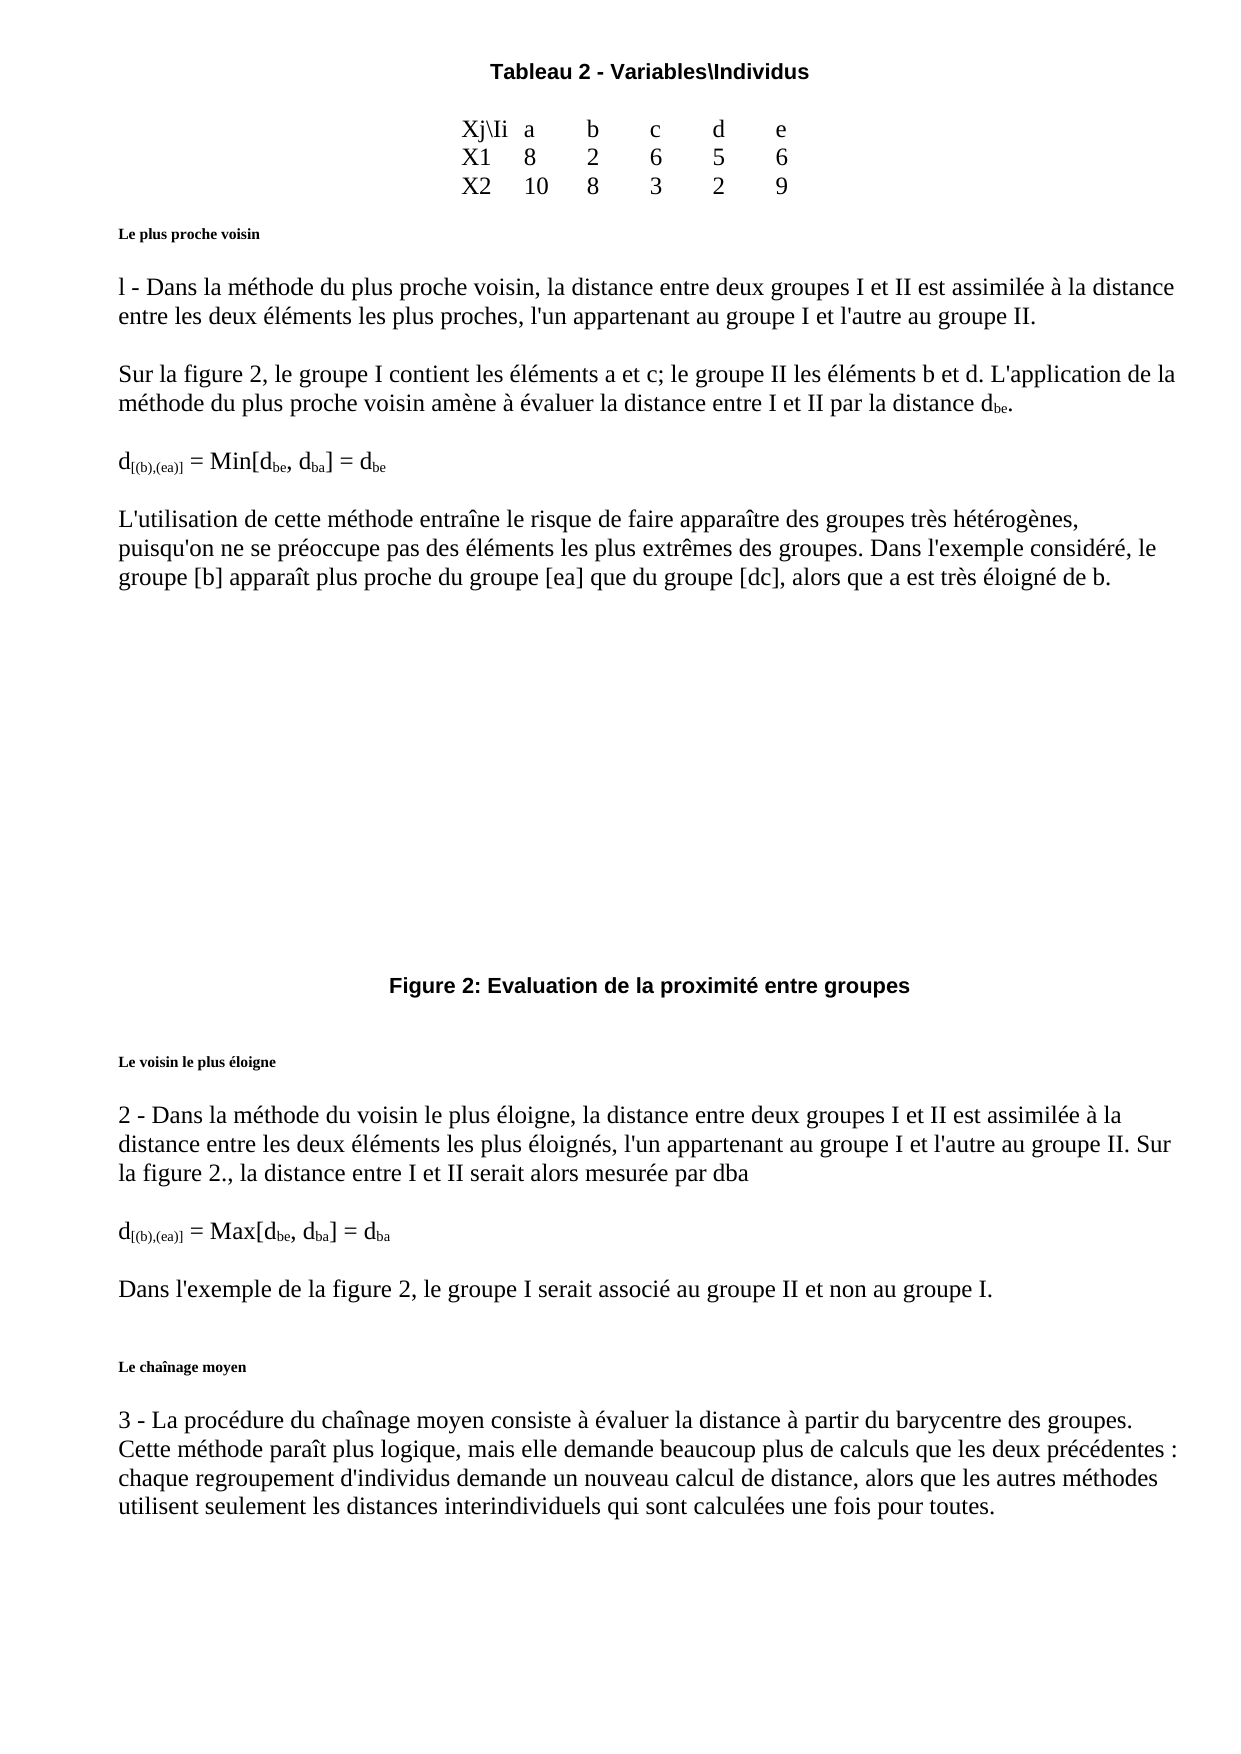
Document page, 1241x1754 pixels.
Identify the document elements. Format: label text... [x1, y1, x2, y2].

table_cell 2 [587, 143, 649, 171]
table_cell 2 [713, 171, 775, 200]
table_cell 6 [650, 143, 712, 171]
subtitle Figure 2: Evaluation de la proximité entre groupes [118, 973, 1181, 999]
table_header Xj\Ii [461, 114, 524, 142]
table_header d [713, 114, 775, 142]
table_cell X1 [461, 143, 524, 171]
text 2 - Dans la méthode du voisin le plus éloigne, la distance entre deux groupes I et II est assimilée à la distance entre les deux éléments les plus éloignés, l'un appartenant au groupe I et l'autre au groupe II. Sur la figure 2., la distance entre I et II serait alors mesurée par dba [118, 1101, 1181, 1187]
table_cell 8 [524, 143, 587, 171]
text d[(b),(ea)] = Min[dbe, dba] = dbe [118, 446, 1181, 475]
text 3 - La procédure du chaînage moyen consiste à évaluer la distance à partir du barycentre des groupes. Cette méthode paraît plus logique, mais elle demande beaucoup plus de calculs que les deux précédentes : chaque regroupement d'individus demande un nouveau calcul de distance, alors que les autres méthodes utilisent seulement les distances interindividuels qui sont calculées une fois pour toutes. [118, 1405, 1181, 1520]
table_header e [775, 114, 838, 142]
subtitle Tableau 2 - Variables\Individus [118, 59, 1181, 84]
table_header b [587, 114, 649, 142]
table_cell 10 [524, 171, 587, 200]
text l - Dans la méthode du plus proche voisin, la distance entre deux groupes I et II est assimilée à la distance entre les deux éléments les plus proches, l'un appartenant au groupe I et l'autre au groupe II. [118, 272, 1181, 330]
subtitle Le voisin le plus éloigne [118, 1053, 1181, 1071]
table_header a [524, 114, 587, 142]
text L'utilisation de cette méthode entraîne le risque de faire apparaître des groupes très hétérogènes, puisqu'on ne se préoccupe pas des éléments les plus extrêmes des groupes. Dans l'exemple considéré, le groupe [b] apparaît plus proche du groupe [ea] que du groupe [dc], alors que a est très éloigné de b. [118, 504, 1181, 591]
table_header c [650, 114, 712, 142]
text d[(b),(ea)] = Max[dbe, dba] = dba [118, 1216, 1181, 1245]
table_cell 6 [775, 143, 838, 171]
table_cell 5 [713, 143, 775, 171]
table_cell 8 [587, 171, 649, 200]
table_cell 9 [775, 171, 838, 200]
text Sur la figure 2, le groupe I contient les éléments a et c; le groupe II les éléments b et d. L'application de la méthode du plus proche voisin amène à évaluer la distance entre I et II par la distance dbe. [118, 359, 1181, 417]
table_cell X2 [461, 171, 524, 200]
subtitle Le plus proche voisin [118, 225, 1181, 243]
table_cell 3 [650, 171, 712, 200]
text Dans l'exemple de la figure 2, le groupe I serait associé au groupe II et non au groupe I. [118, 1274, 1181, 1303]
subtitle Le chaînage moyen [118, 1358, 1181, 1376]
